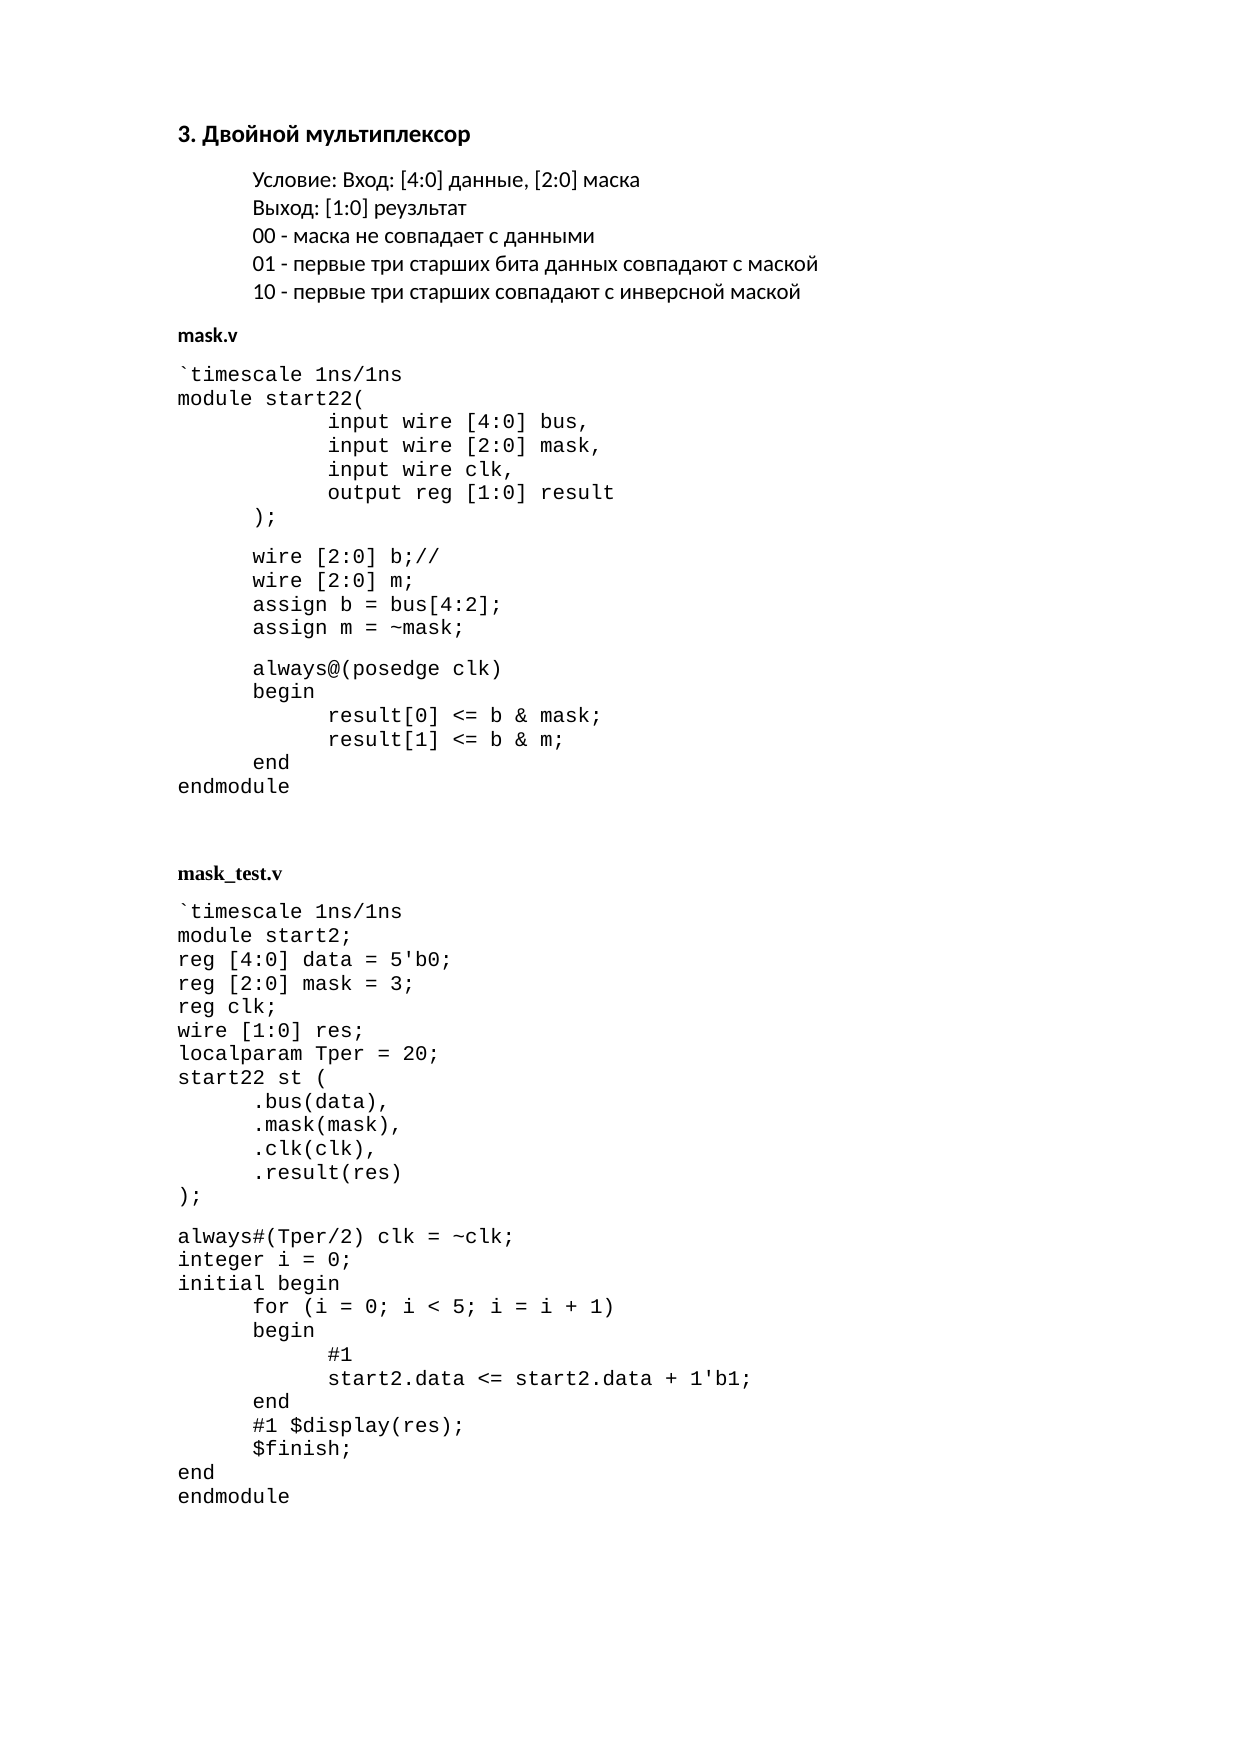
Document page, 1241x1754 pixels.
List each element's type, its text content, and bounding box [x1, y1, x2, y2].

text mask.v [177, 322, 1152, 347]
text always@(posedge clk) begin result[0] <= b & mask; result[1] <= b & m; end endmodule [177, 658, 1152, 799]
text `timescale 1ns/1ns module start22( input wire [4:0] bus, input wire [2:0] mask, input wire clk, output reg [1:0] result ); [177, 364, 1152, 530]
text Условие: Вход: [4:0] данные, [2:0] маска Выход: [1:0] реузльтат 00 - маска не совпадает с данными 01 - первые три старших бита данных совпадают с маской 10 - первые три старших совпадают с инверсной маской [177, 165, 1152, 305]
text wire [2:0] b;// wire [2:0] m; assign b = bus[4:2]; assign m = ~mask; [177, 546, 1152, 641]
text `timescale 1ns/1ns module start2; reg [4:0] data = 5'b0; reg [2:0] mask = 3; reg clk; wire [1:0] res; localparam Tper = 20; start22 st ( .bus(data), .mask(mask), .clk(clk), .result(res) ); [177, 902, 1152, 1209]
text 3. Двойной мультиплексор [177, 118, 1152, 149]
text always#(Tper/2) clk = ~clk; integer i = 0; initial begin for (i = 0; i < 5; i = i + 1) begin #1 start2.data <= start2.data + 1'b1; end #1 $display(res); $finish; end endmodule [177, 1226, 1152, 1509]
text mask_test.v [177, 861, 1152, 885]
